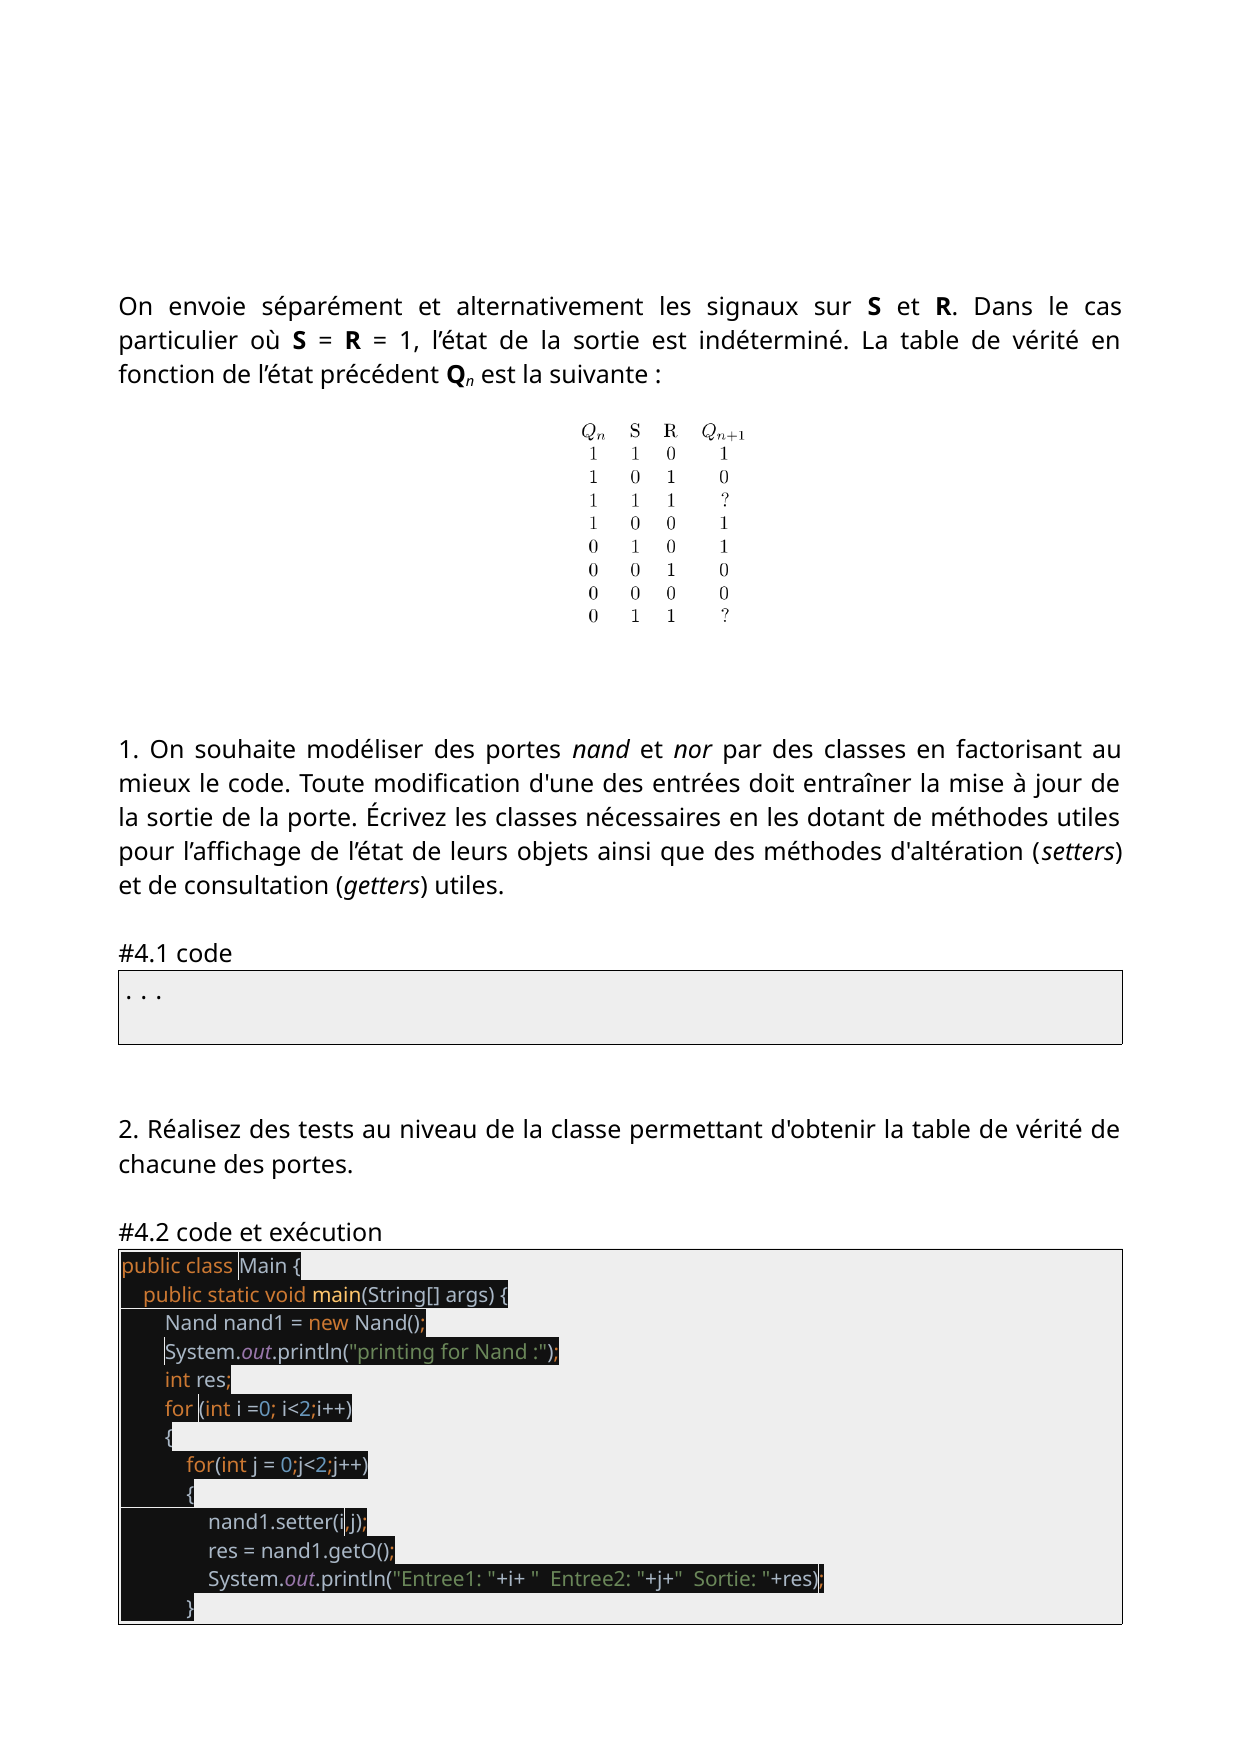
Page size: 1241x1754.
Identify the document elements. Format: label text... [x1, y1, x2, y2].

text On envoie séparément et alternativement les signaux sur S et R. Dans le cas particulier où S = R = 1, l’état de la sortie est indéterminé. La table de vérité en fonction de l’état précédent Qn est la suivante : [118, 288, 1122, 391]
picture [567, 410, 754, 634]
text #4.1 code [118, 936, 1122, 970]
text public class Main { public static void main(String[] args) { Nand nand1 = new Nand(); System.out.println("printing for Nand :"); int res; for (int i =0; i<2;i++) { for(int j = 0;j<2;j++) { nand1.setter(i,j); res = nand1.getO(); System.out.println("Entree1: "+i+ " Entree2: "+j+" Sortie: "+res); } [119, 1250, 1122, 1624]
text #4.2 code et exécution [118, 1214, 1122, 1248]
text 2. Réalisez des tests au niveau de la classe permettant d'obtenir la table de vérité de chacune des portes. [118, 1112, 1122, 1180]
text 1. On souhaite modéliser des portes nand et nor par des classes en factorisant au mieux le code. Toute modification d'une des entrées doit entraîner la mise à jour de la sortie de la porte. Écrivez les classes nécessaires en les dotant de méthodes utiles pour l’affichage de l’état de leurs objets ainsi que des méthodes d'altération (setters) et de consultation (getters) utiles. [118, 731, 1122, 902]
text ... [119, 971, 1122, 1004]
